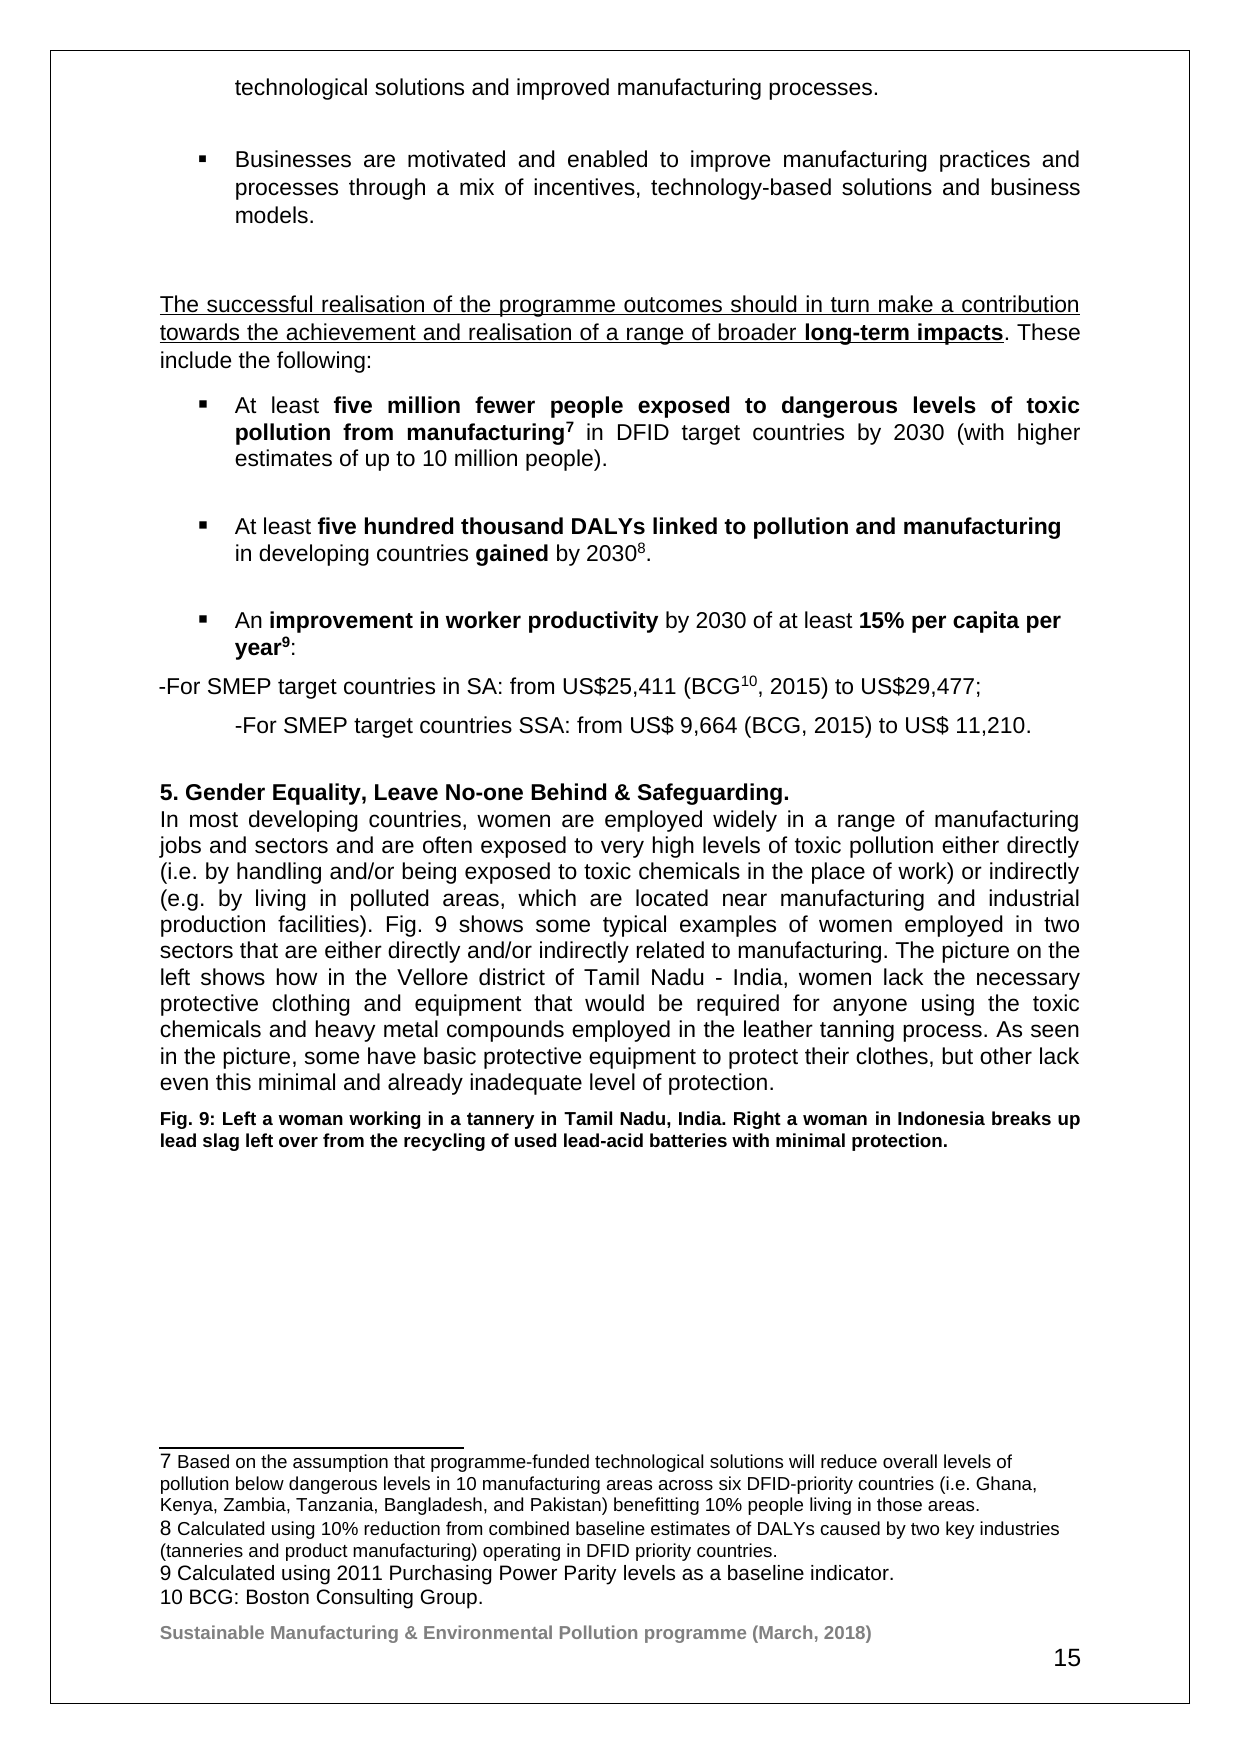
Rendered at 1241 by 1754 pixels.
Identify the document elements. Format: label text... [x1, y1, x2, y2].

text BCG: Boston Consulting Group. [159, 1585, 1081, 1609]
list technological solutions and improved manufacturing processes. [197, 74, 1081, 128]
text Fig. 9: Left a woman working in a tannery in Tamil Nadu, India. Right a woman in Indonesia breaks up lead slag left over from the recycling of used lead-acid batteries with minimal protection. [159, 1108, 1081, 1151]
list At least five hundred thousand DALYs linked to pollution and manufacturing in developing countries gained by 2030. [197, 513, 1081, 594]
list Based on the assumption that programme-funded technological solutions will reduce overall levels of pollution below dangerous levels in 10 manufacturing areas across six DFID-priority countries (i.e. Ghana, Kenya, Zambia, Tanzania, Bangladesh, and Pakistan) benefitting 10% people living in those areas. [159, 1448, 1081, 1516]
list At least five million fewer people exposed to dangerous levels of toxic pollution from manufacturing in DFID target countries by 2030 (with higher estimates of up to 10 million people). [197, 392, 1081, 500]
list Businesses are motivated and enabled to improve manufacturing practices and processes through a mix of incentives, technology-based solutions and business models. [197, 146, 1081, 228]
text The successful realisation of the programme outcomes should in turn make a contribution towards the achievement and realisation of a range of broader long-term impacts. These include the following: [159, 291, 1081, 373]
text 5. Gender Equality, Leave No-one Behind & Safeguarding. In most developing countries, women are employed widely in a range of manufacturing jobs and sectors and are often exposed to very high levels of toxic pollution either directly (i.e. by handling and/or being exposed to toxic chemicals in the place of work) or indirectly (e.g. by living in polluted areas, which are located near manufacturing and industrial production facilities). Fig. 9 shows some typical examples of women employed in two sectors that are either directly and/or indirectly related to manufacturing. The picture on the left shows how in the Vellore district of Tamil Nadu - India, women lack the necessary protective clothing and equipment that would be required for anyone using the toxic chemicals and heavy metal compounds employed in the leather tanning process. As seen in the picture, some have basic protective equipment to protect their clothes, but other lack even this minimal and already inadequate level of protection. [159, 779, 1081, 1096]
list Calculated using 2011 Purchasing Power Parity levels as a baseline indicator. [159, 1561, 1081, 1585]
list -For SMEP target countries in SA: from US$25,411 (BCG, 2015) to US$29,477; [158, 673, 1081, 699]
list -For SMEP target countries SSA: from US$ 9,664 (BCG, 2015) to US$ 11,210. [234, 712, 1081, 767]
list Calculated using 10% reduction from combined baseline estimates of DALYs caused by two key industries (tanneries and product manufacturing) operating in DFID priority countries. [159, 1516, 1081, 1561]
list An improvement in worker productivity by 2030 of at least 15% per capita per year: [197, 607, 1081, 660]
